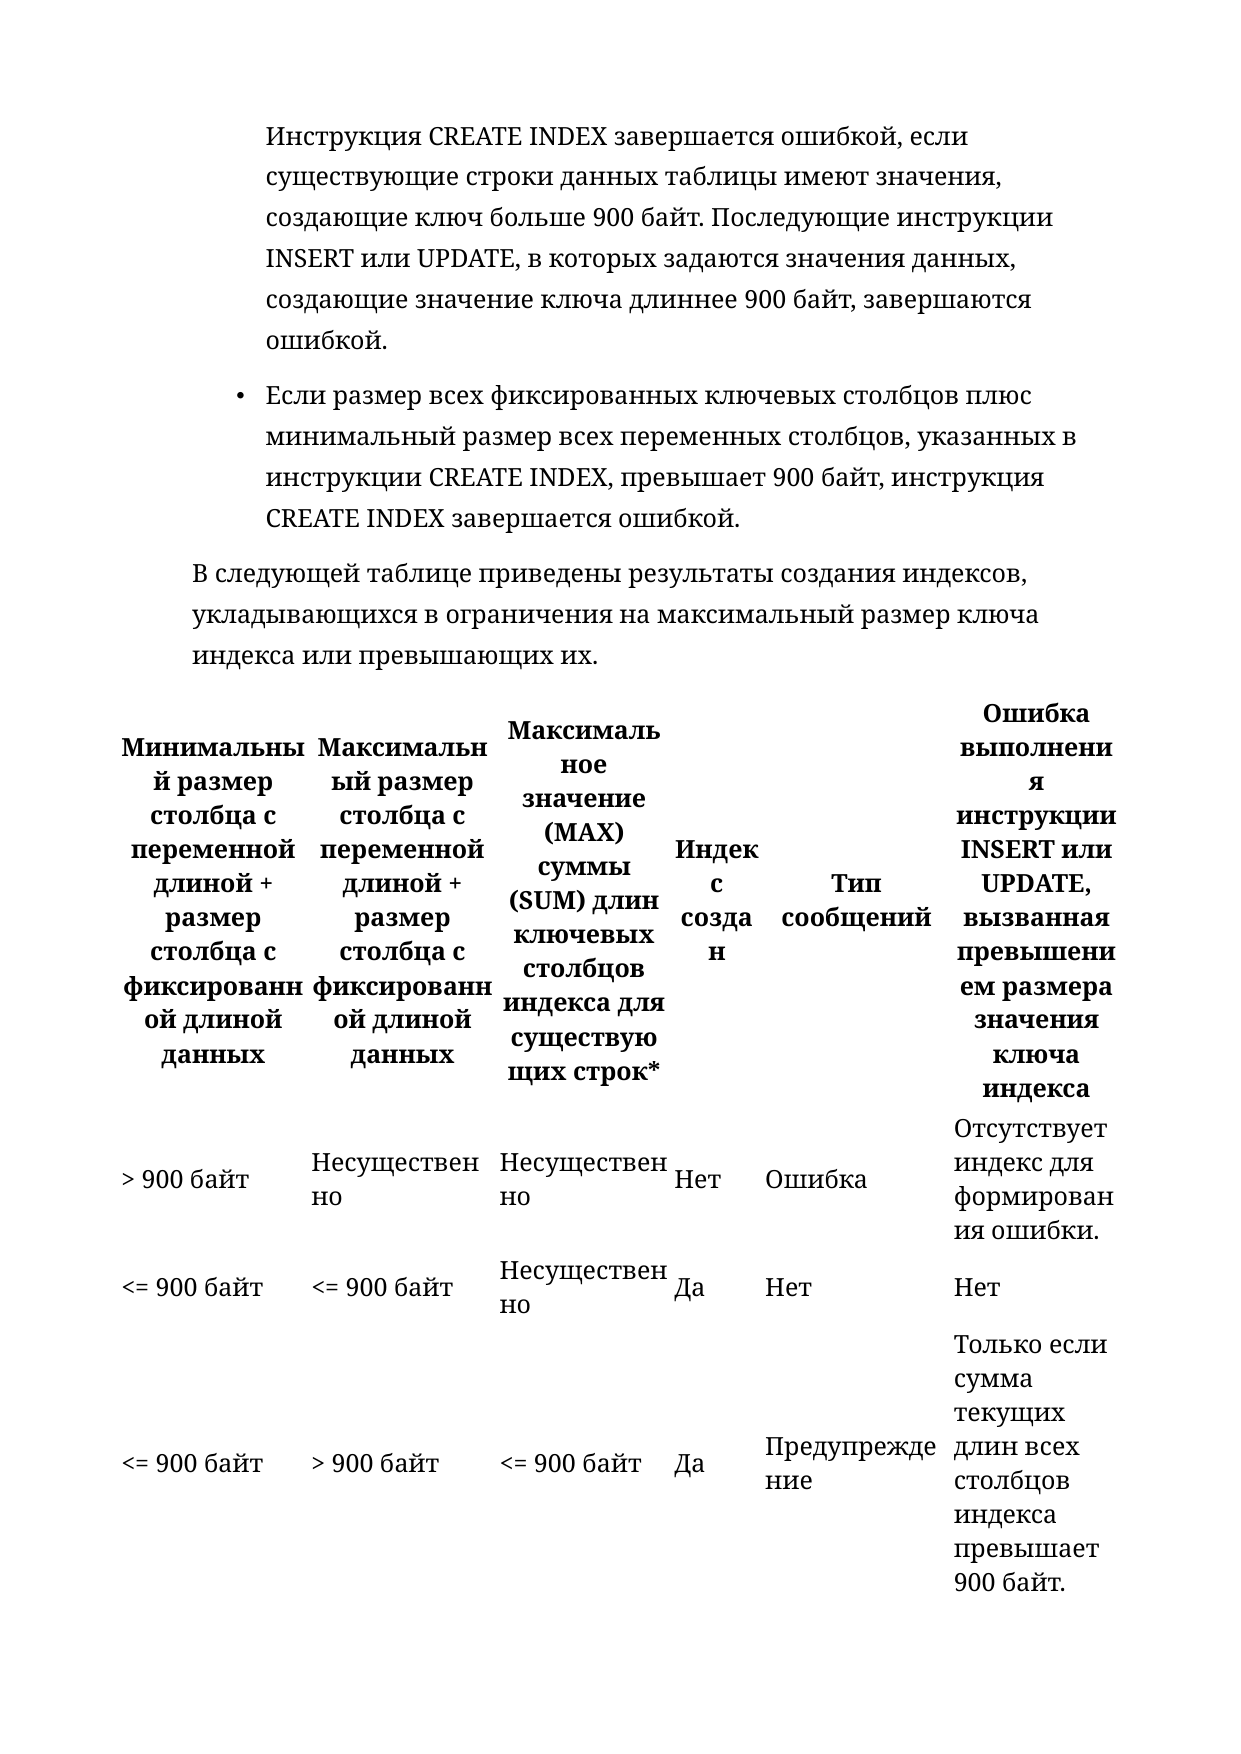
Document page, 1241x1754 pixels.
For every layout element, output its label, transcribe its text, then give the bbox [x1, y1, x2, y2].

table_header Тип сообщений [762, 693, 951, 1107]
table_cell Отсутствует индекс для формирования ошибки. [951, 1107, 1122, 1249]
list Инструкция CREATE INDEX завершается ошибкой, если существующие строки данных таблицы имеют значения, создающие ключ больше 900 байт. Последующие инструкции INSERT или UPDATE, в которых задаются значения данных, создающие значение ключа длиннее 900 байт, завершаются ошибкой. [236, 118, 1122, 356]
list В следующей таблице приведены результаты создания индексов, укладывающихся в ограничения на максимальный размер ключа индекса или превышающих их. [162, 556, 1122, 671]
table_cell Да [671, 1323, 762, 1602]
table_cell Нет [671, 1107, 762, 1249]
table_cell Ошибка [762, 1107, 951, 1249]
table_header Максимальное значение (MAX) суммы (SUM) длин ключевых столбцов индекса для существующих строк* [496, 693, 671, 1107]
table_cell Несущественно [308, 1107, 496, 1249]
table_cell Да [671, 1249, 762, 1323]
table_cell > 900 байт [308, 1323, 496, 1602]
table_cell <= 900 байт [308, 1249, 496, 1323]
table_cell <= 900 байт [496, 1323, 671, 1602]
table_cell Несущественно [496, 1107, 671, 1249]
table_cell Только если сумма текущих длин всех столбцов индекса превышает 900 байт. [951, 1323, 1122, 1602]
table_header Ошибка выполнения инструкции INSERT или UPDATE, вызванная превышением размера значения ключа индекса [951, 693, 1122, 1107]
table_cell Нет [951, 1249, 1122, 1323]
table_cell <= 900 байт [118, 1323, 308, 1602]
table_header Индекс создан [671, 693, 762, 1107]
table_cell <= 900 байт [118, 1249, 308, 1323]
table_cell Несущественно [496, 1249, 671, 1323]
table_cell Нет [762, 1249, 951, 1323]
table_header Минимальный размер столбца с переменной длиной + размер столбца с фиксированной длиной данных [118, 693, 308, 1107]
table_cell > 900 байт [118, 1107, 308, 1249]
list Если размер всех фиксированных ключевых столбцов плюс минимальный размер всех переменных столбцов, указанных в инструкции CREATE INDEX, превышает 900 байт, инструкция CREATE INDEX завершается ошибкой. [236, 378, 1122, 534]
table_header Максимальный размер столбца с переменной длиной + размер столбца с фиксированной длиной данных [308, 693, 496, 1107]
table_cell Предупреждение [762, 1323, 951, 1602]
